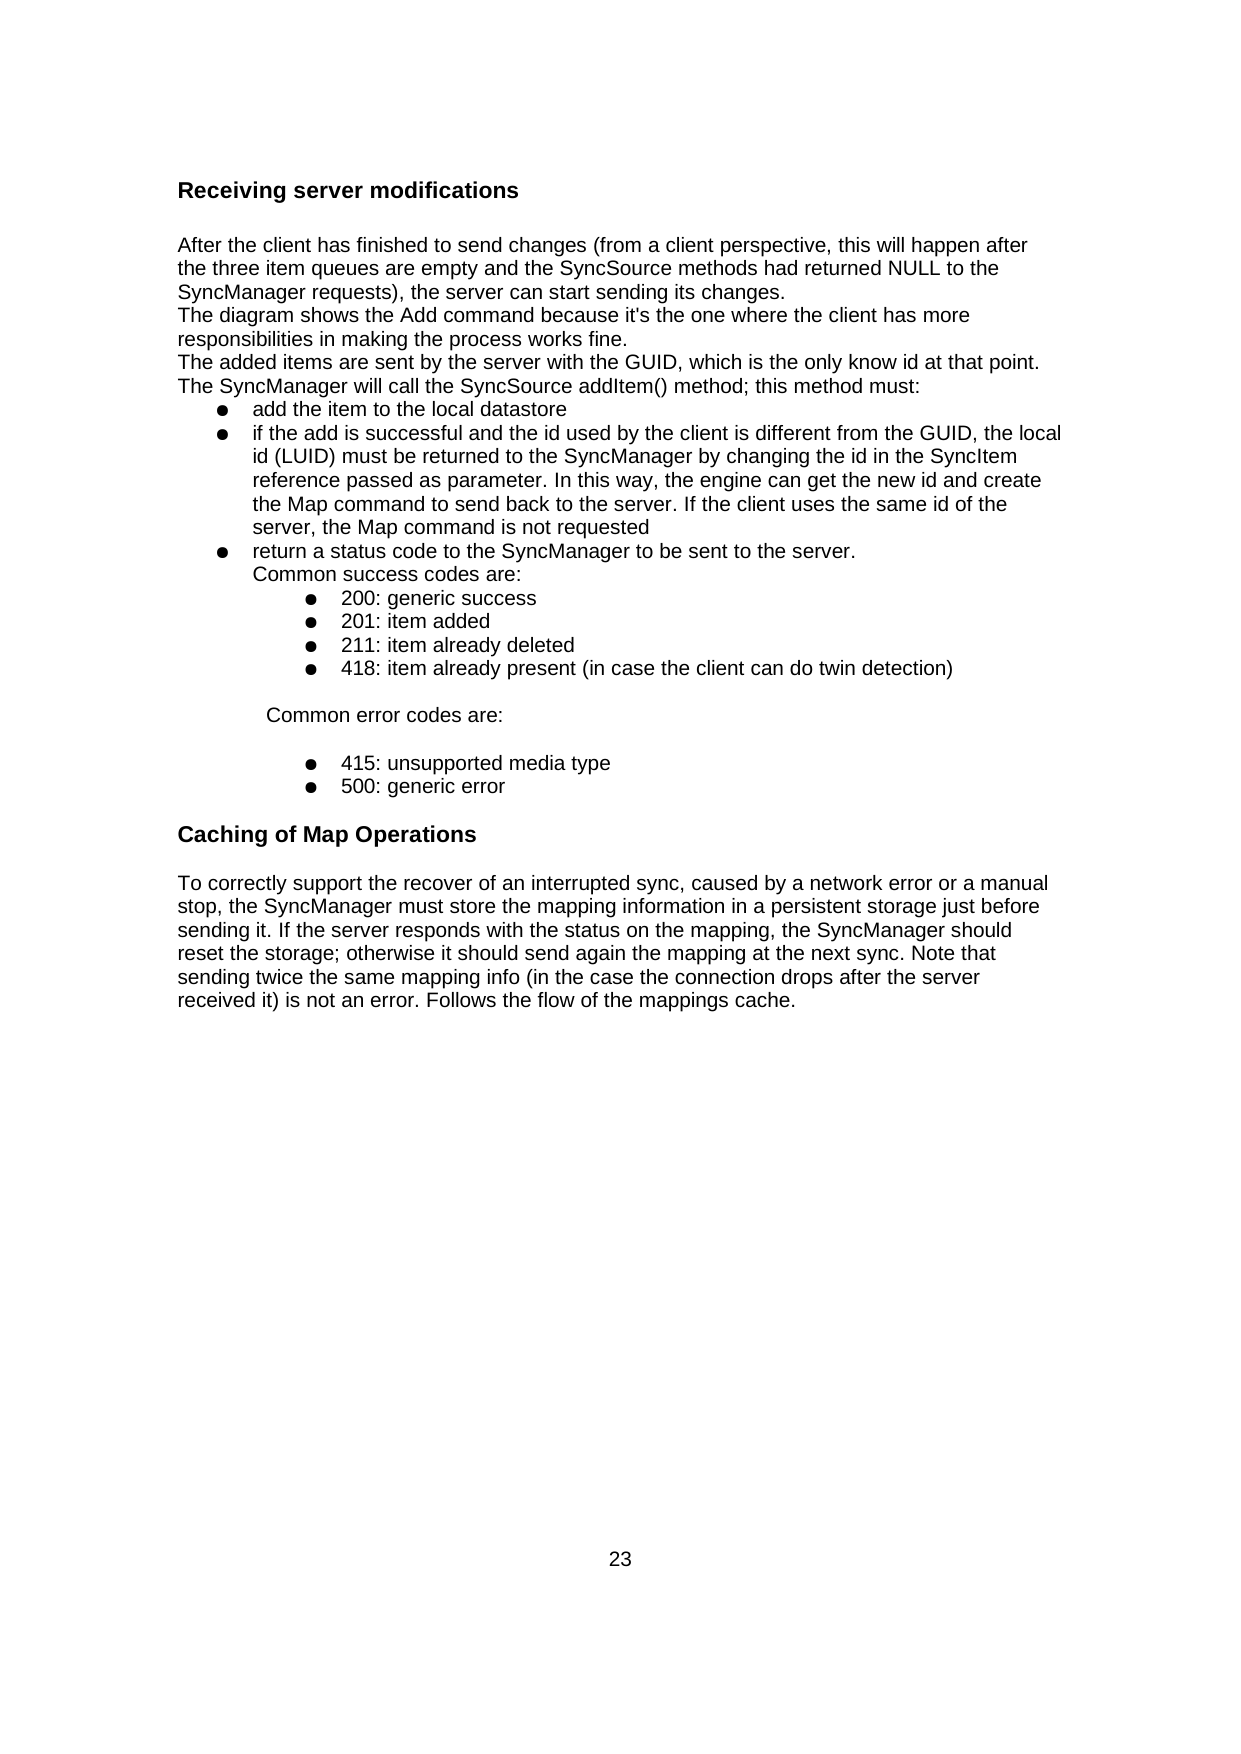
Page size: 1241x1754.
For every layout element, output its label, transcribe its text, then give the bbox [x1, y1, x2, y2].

text The SyncManager will call the SyncSource addItem() method; this method must: [177, 374, 1063, 398]
list 415: unsupported media type [303, 751, 1063, 774]
text After the client has finished to send changes (from a client perspective, this will happen after the three item queues are empty and the SyncSource methods had returned NULL to the SyncManager requests), the server can start sending its changes. [177, 233, 1063, 304]
list 211: item already deleted [303, 633, 1063, 657]
text To correctly support the recover of an interrupted sync, caused by a network error or a manual stop, the SyncManager must store the mapping information in a persistent storage just before sending it. If the server responds with the status on the mapping, the SyncManager should reset the storage; otherwise it should send again the mapping at the next sync. Note that sending twice the same mapping info (in the case the connection drops after the server received it) is not an error. Follows the flow of the mappings cache. [177, 871, 1063, 1012]
list if the add is successful and the id used by the client is different from the GUID, the local id (LUID) must be returned to the SyncManager by changing the id in the SyncItem reference passed as parameter. In this way, the engine can get the new id and create the Map command to send back to the server. If the client uses the same id of the server, the Map command is not requested [215, 421, 1063, 539]
list add the item to the local datastore [215, 398, 1063, 421]
list 200: generic success [303, 586, 1063, 610]
list 418: item already present (in case the client can do twin detection) [303, 657, 1063, 680]
subtitle Receiving server modifications [177, 177, 1063, 203]
list return a status code to the SyncManager to be sent to the server. Common success codes are: [215, 539, 1063, 586]
text Common error codes are: [266, 704, 1063, 727]
list 500: generic error [303, 774, 1063, 798]
text Caching of Map Operations [177, 822, 1063, 848]
list 201: item added [303, 610, 1063, 633]
text The added items are sent by the server with the GUID, which is the only know id at that point. [177, 351, 1063, 374]
text The diagram shows the Add command because it's the one where the client has more responsibilities in making the process works fine. [177, 304, 1063, 351]
